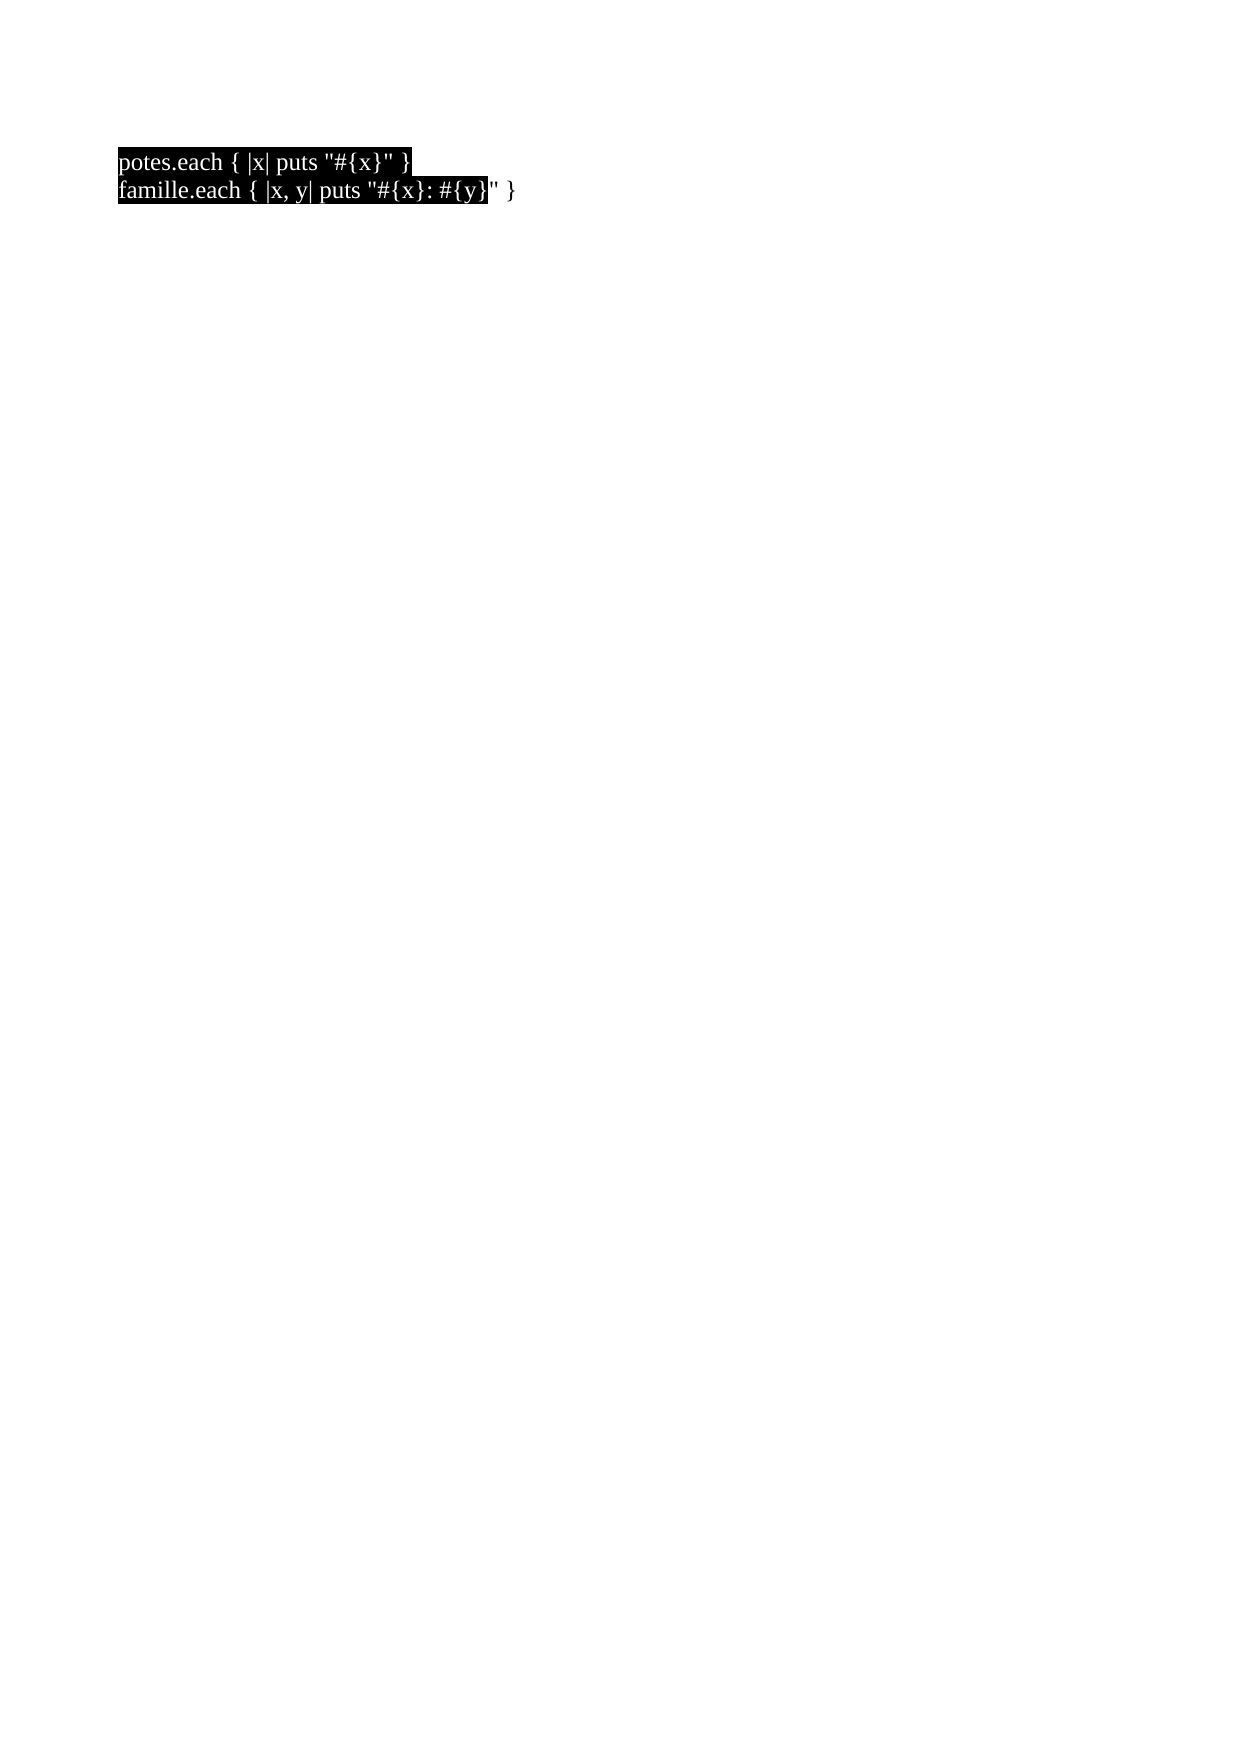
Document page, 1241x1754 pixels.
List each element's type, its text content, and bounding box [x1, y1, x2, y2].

text potes.each { |x| puts "#{x}" } [118, 147, 1122, 176]
text famille.each { |x, y| puts "#{x}: #{y}" } [118, 176, 1122, 204]
